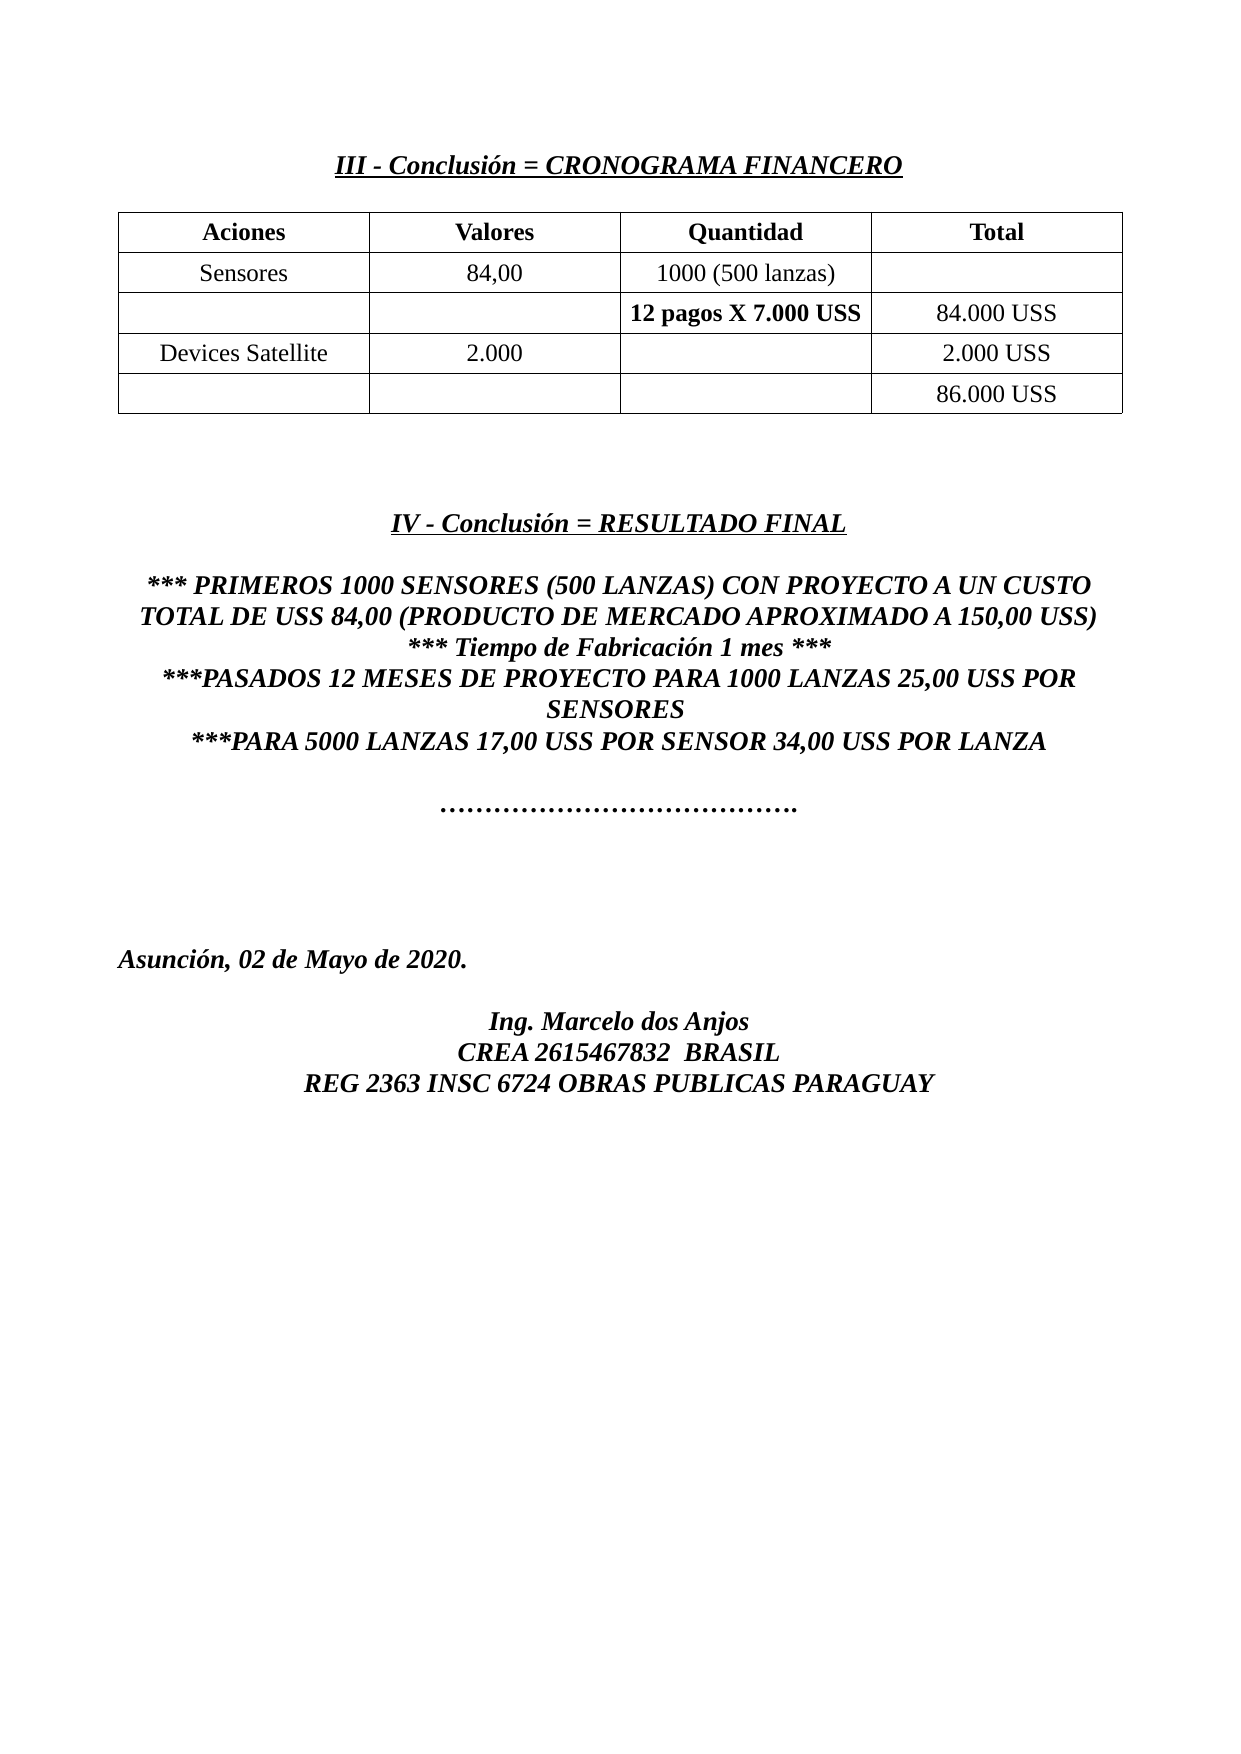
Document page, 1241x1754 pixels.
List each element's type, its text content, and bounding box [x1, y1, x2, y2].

table_header Valores [370, 213, 620, 252]
text *** PRIMEROS 1000 SENSORES (500 LANZAS) CON PROYECTO A UN CUSTO TOTAL DE USS 84,00 (PRODUCTO DE MERCADO APROXIMADO A 150,00 USS) [118, 569, 1122, 631]
table_cell Sensores [119, 253, 369, 292]
text IV - Conclusión = RESULTADO FINAL [118, 507, 1122, 538]
text …………………………………. [118, 787, 1122, 818]
table_cell [621, 334, 871, 373]
text III - Conclusión = CRONOGRAMA FINANCERO [118, 149, 1122, 180]
text ***PARA 5000 LANZAS 17,00 USS POR SENSOR 34,00 USS POR LANZA [118, 725, 1122, 756]
text ***PASADOS 12 MESES DE PROYECTO PARA 1000 LANZAS 25,00 USS POR SENSORES [118, 662, 1122, 725]
table_header Quantidad [621, 213, 871, 252]
table_cell 84.000 USS [872, 293, 1122, 332]
table_cell [119, 293, 369, 332]
table_cell Devices Satellite [119, 334, 369, 373]
text Asunción, 02 de Mayo de 2020. [118, 943, 1122, 974]
table_cell 2.000 [370, 334, 620, 373]
table_cell [872, 253, 1122, 292]
table_cell [370, 293, 620, 332]
table_header Aciones [119, 213, 369, 252]
table_cell 12 pagos X 7.000 USS [621, 293, 871, 332]
text *** Tiempo de Fabricación 1 mes *** [118, 631, 1122, 662]
text REG 2363 INSC 6724 OBRAS PUBLICAS PARAGUAY [118, 1067, 1122, 1098]
table_cell [119, 374, 369, 413]
table_cell 86.000 USS [872, 374, 1122, 413]
text Ing. Marcelo dos Anjos [118, 1005, 1122, 1036]
table_cell [621, 374, 871, 413]
table_cell 2.000 USS [872, 334, 1122, 373]
table_cell 1000 (500 lanzas) [621, 253, 871, 292]
table_header Total [872, 213, 1122, 252]
table_cell [370, 374, 620, 413]
text CREA 2615467832 BRASIL [118, 1036, 1122, 1067]
table_cell 84,00 [370, 253, 620, 292]
